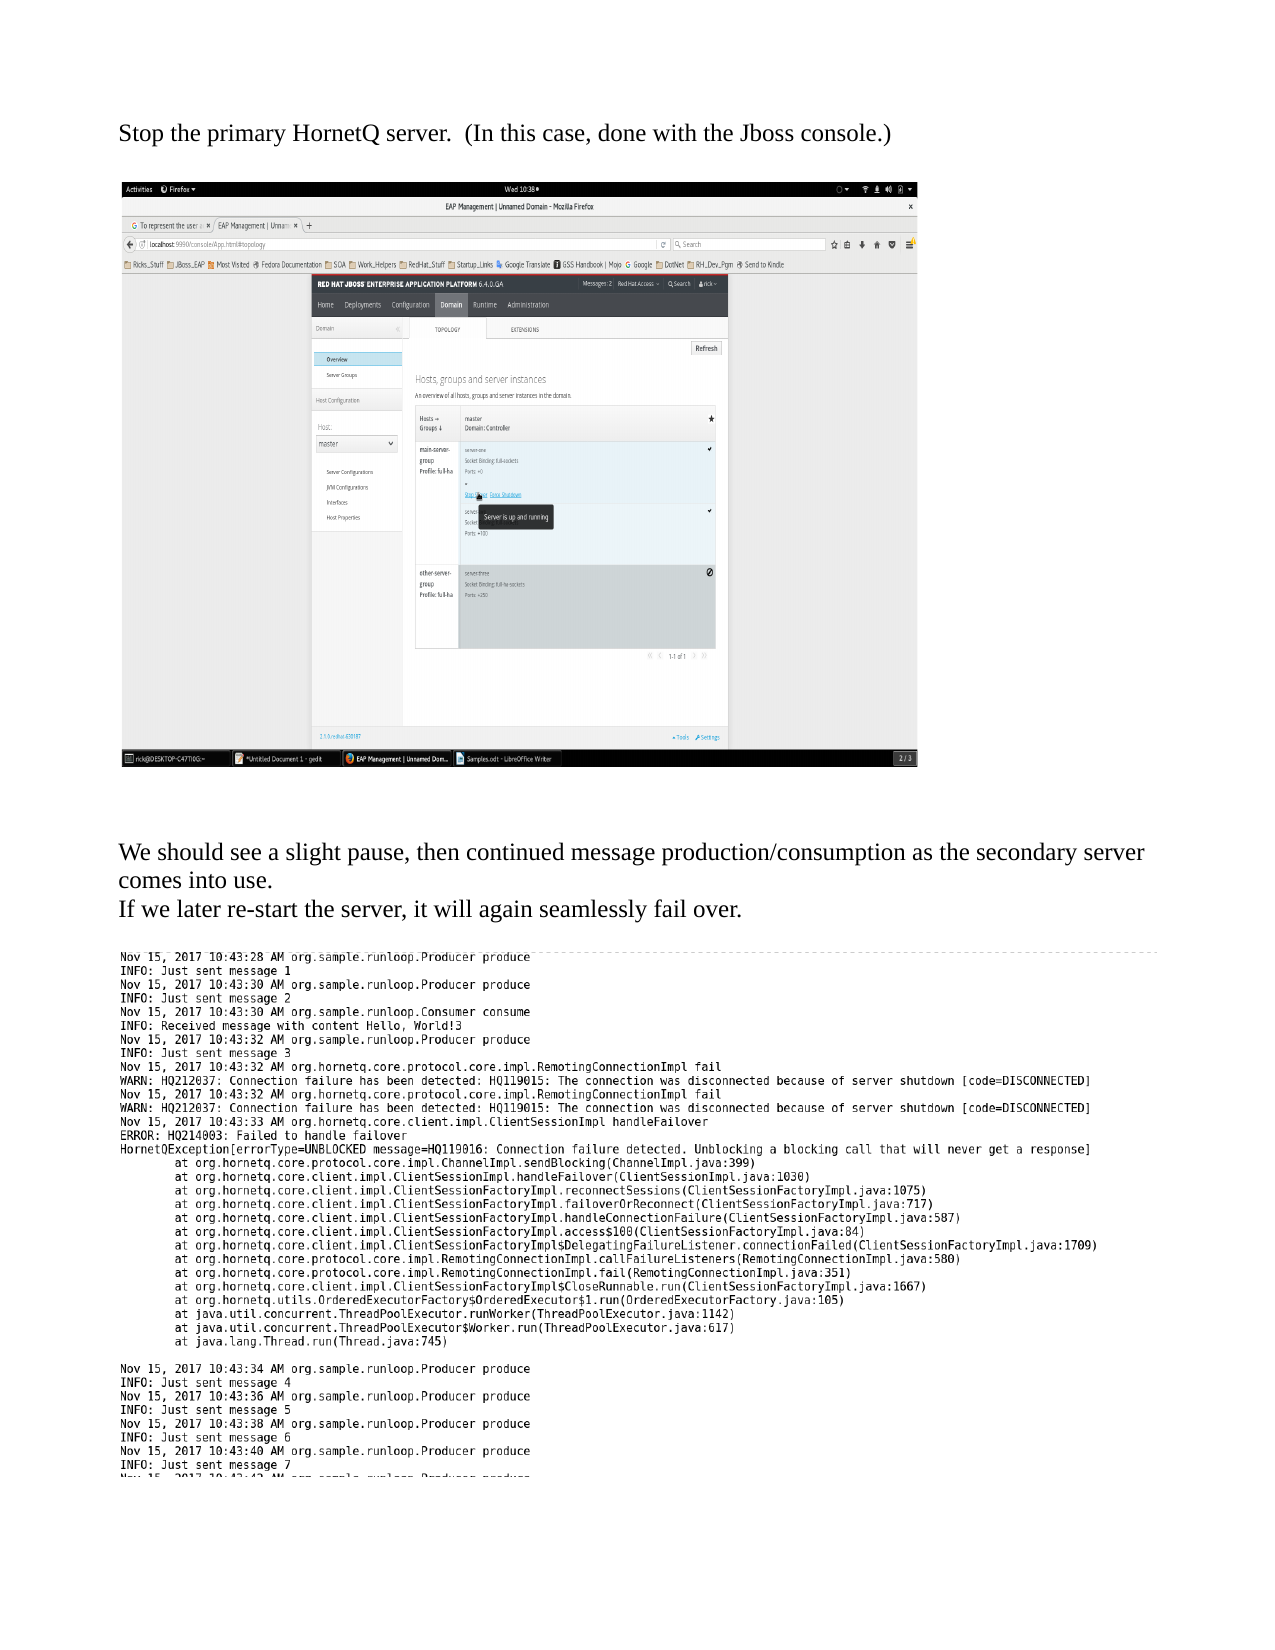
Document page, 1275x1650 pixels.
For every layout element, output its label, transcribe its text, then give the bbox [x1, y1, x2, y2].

picture [118, 951, 1157, 1477]
text If we later re-start the server, it will again seamlessly fail over. [118, 894, 1157, 923]
text We should see a slight pause, then continued message production/consumption as the secondary server comes into use. [118, 837, 1157, 894]
picture [121, 182, 918, 767]
text Stop the primary HornetQ server. (In this case, done with the Jboss console.) [118, 118, 1157, 147]
